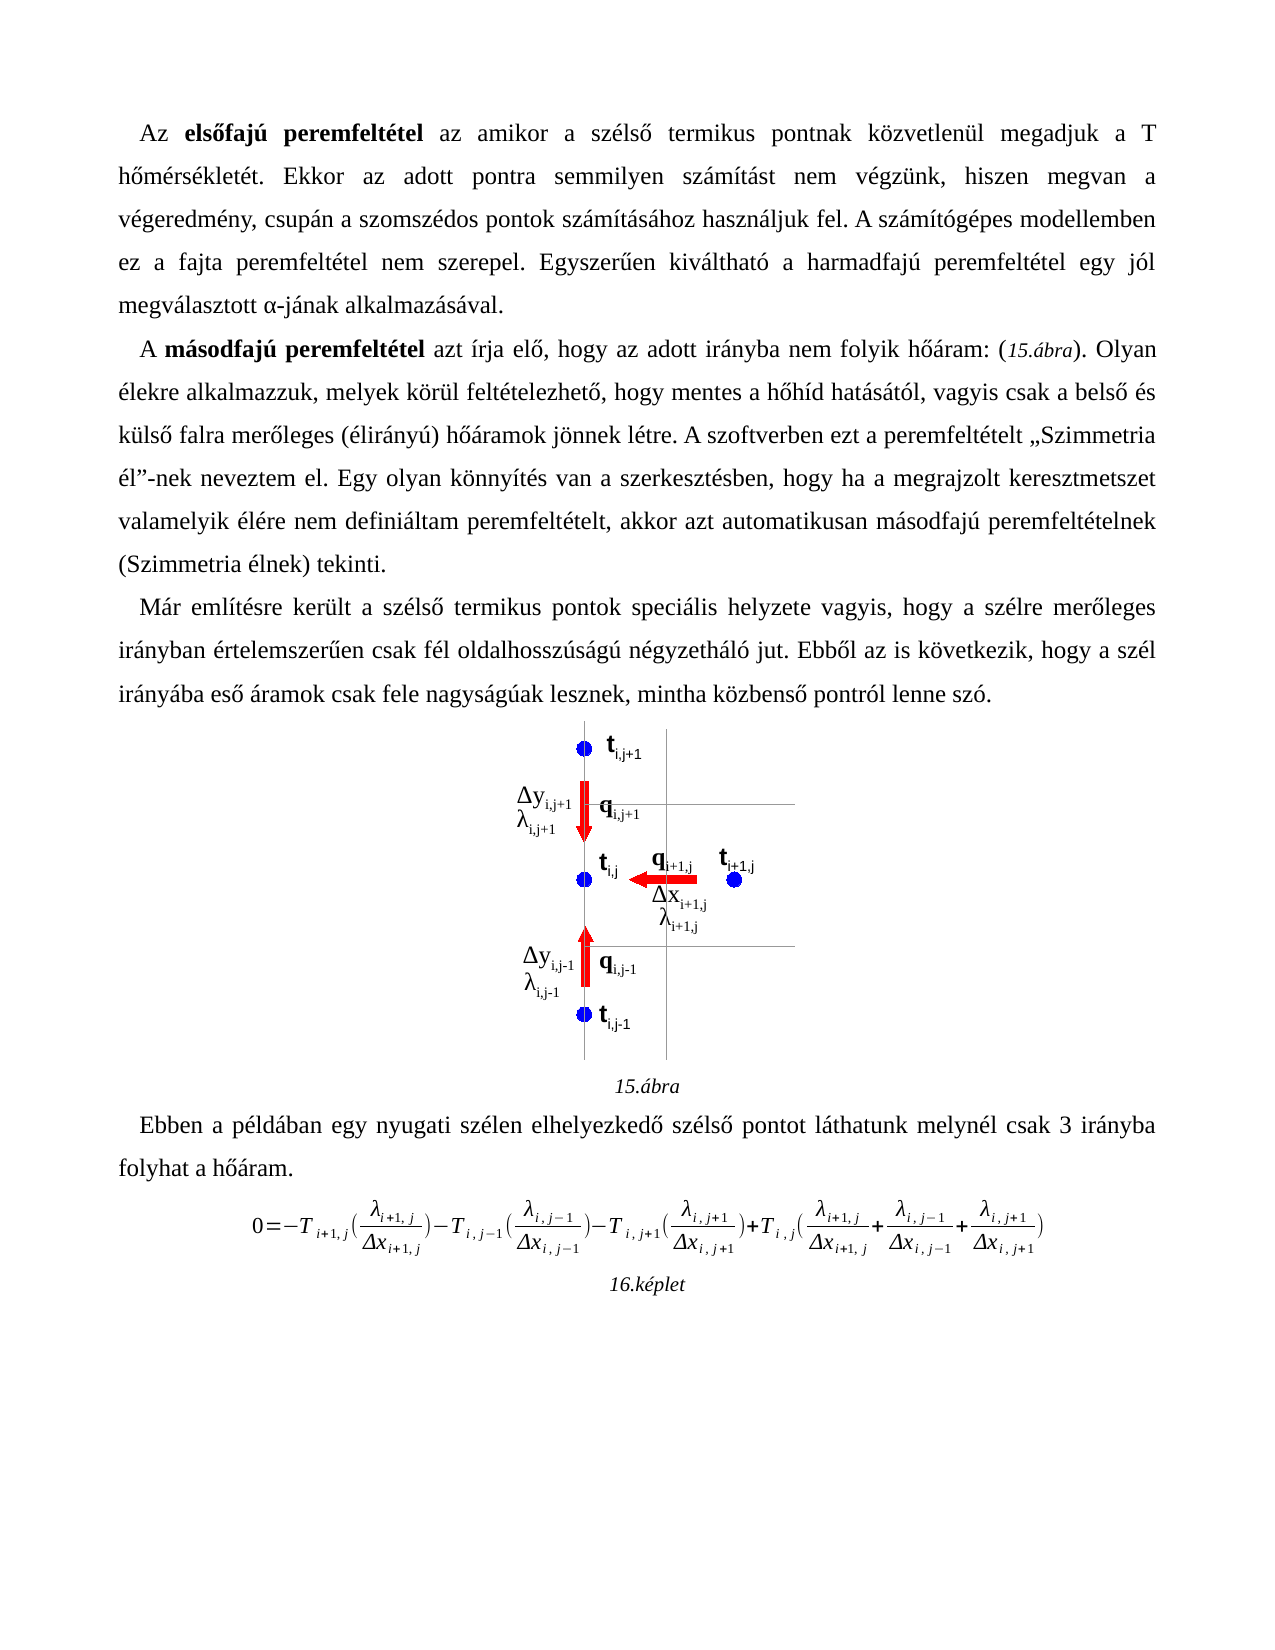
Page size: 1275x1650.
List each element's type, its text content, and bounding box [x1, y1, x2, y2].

text Már említésre került a szélső termikus pontok speciális helyzete vagyis, hogy a szélre merőleges irányban értelemszerűen csak fél oldalhosszúságú négyzetháló jut. Ebből az is következik, hogy a szél irányába eső áramok csak fele nagyságúak lesznek, mintha közbenső pontról lenne szó. [118, 592, 1157, 707]
text A másodfajú peremfeltétel azt írja elő, hogy az adott irányba nem folyik hőáram: (15.ábra). Olyan élekre alkalmazzuk, melyek körül feltételezhető, hogy mentes a hőhíd hatásától, vagyis csak a belső és külső falra merőleges (élirányú) hőáramok jönnek létre. A szoftverben ezt a peremfeltételt „Szimmetria él”-nek neveztem el. Egy olyan könnyítés van a szerkesztésben, hogy ha a megrajzolt keresztmetszet valamelyik élére nem definiáltam peremfeltételt, akkor azt automatikusan másodfajú peremfeltételnek (Szimmetria élnek) tekinti. [118, 334, 1157, 578]
text Ebben a példában egy nyugati szélen elhelyezkedő szélső pontot láthatunk melynél csak 3 irányba folyhat a hőáram. [118, 1110, 1157, 1182]
text 16.képlet [118, 1271, 1157, 1296]
text 15.ábra [118, 1074, 1157, 1098]
text Az elsőfajú peremfeltétel az amikor a szélső termikus pontnak közvetlenül megadjuk a T hőmérsékletét. Ekkor az adott pontra semmilyen számítást nem végzünk, hiszen megvan a végeredmény, csupán a szomszédos pontok számításához használjuk fel. A számítógépes modellemben ez a fajta peremfeltétel nem szerepel. Egyszerűen kiváltható a harmadfajú peremfeltétel egy jól megválasztott α-jának alkalmazásával. [118, 118, 1157, 319]
